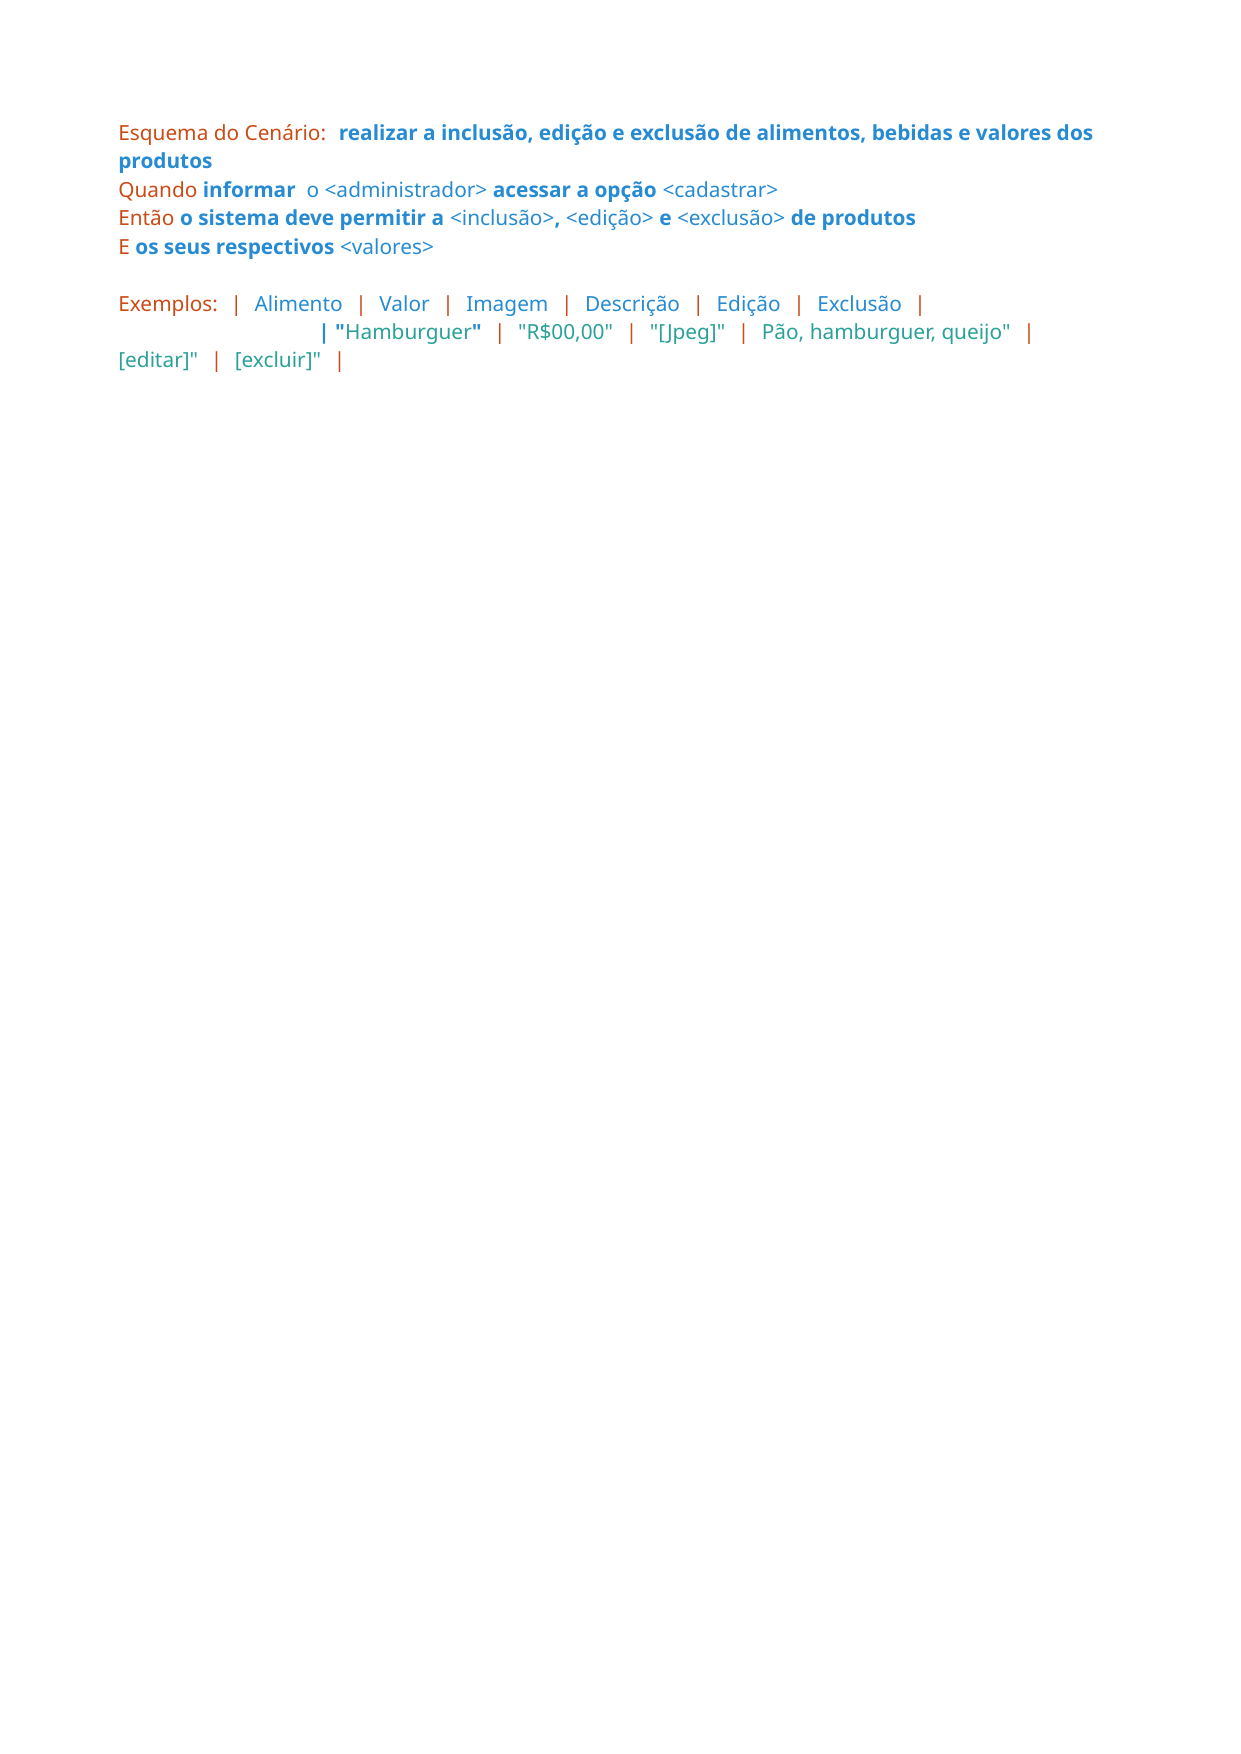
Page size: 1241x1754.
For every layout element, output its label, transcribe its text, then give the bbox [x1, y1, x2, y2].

text | "Hamburguer" | "R$00,00" | "[Jpeg]" | Pão, hamburguer, queijo" | [editar]" | [excluir]" | [118, 317, 1122, 374]
text Esquema do Cenário: realizar a inclusão, edição e exclusão de alimentos, bebidas e valores dos produtos [118, 118, 1122, 175]
text E os seus respectivos <valores> [118, 232, 1122, 260]
text Então o sistema deve permitir a <inclusão>, <edição> e <exclusão> de produtos [118, 203, 1122, 232]
text Quando informar o <administrador> acessar a opção <cadastrar> [118, 175, 1122, 203]
text Exemplos: | Alimento | Valor | Imagem | Descrição | Edição | Exclusão | [118, 289, 1122, 317]
